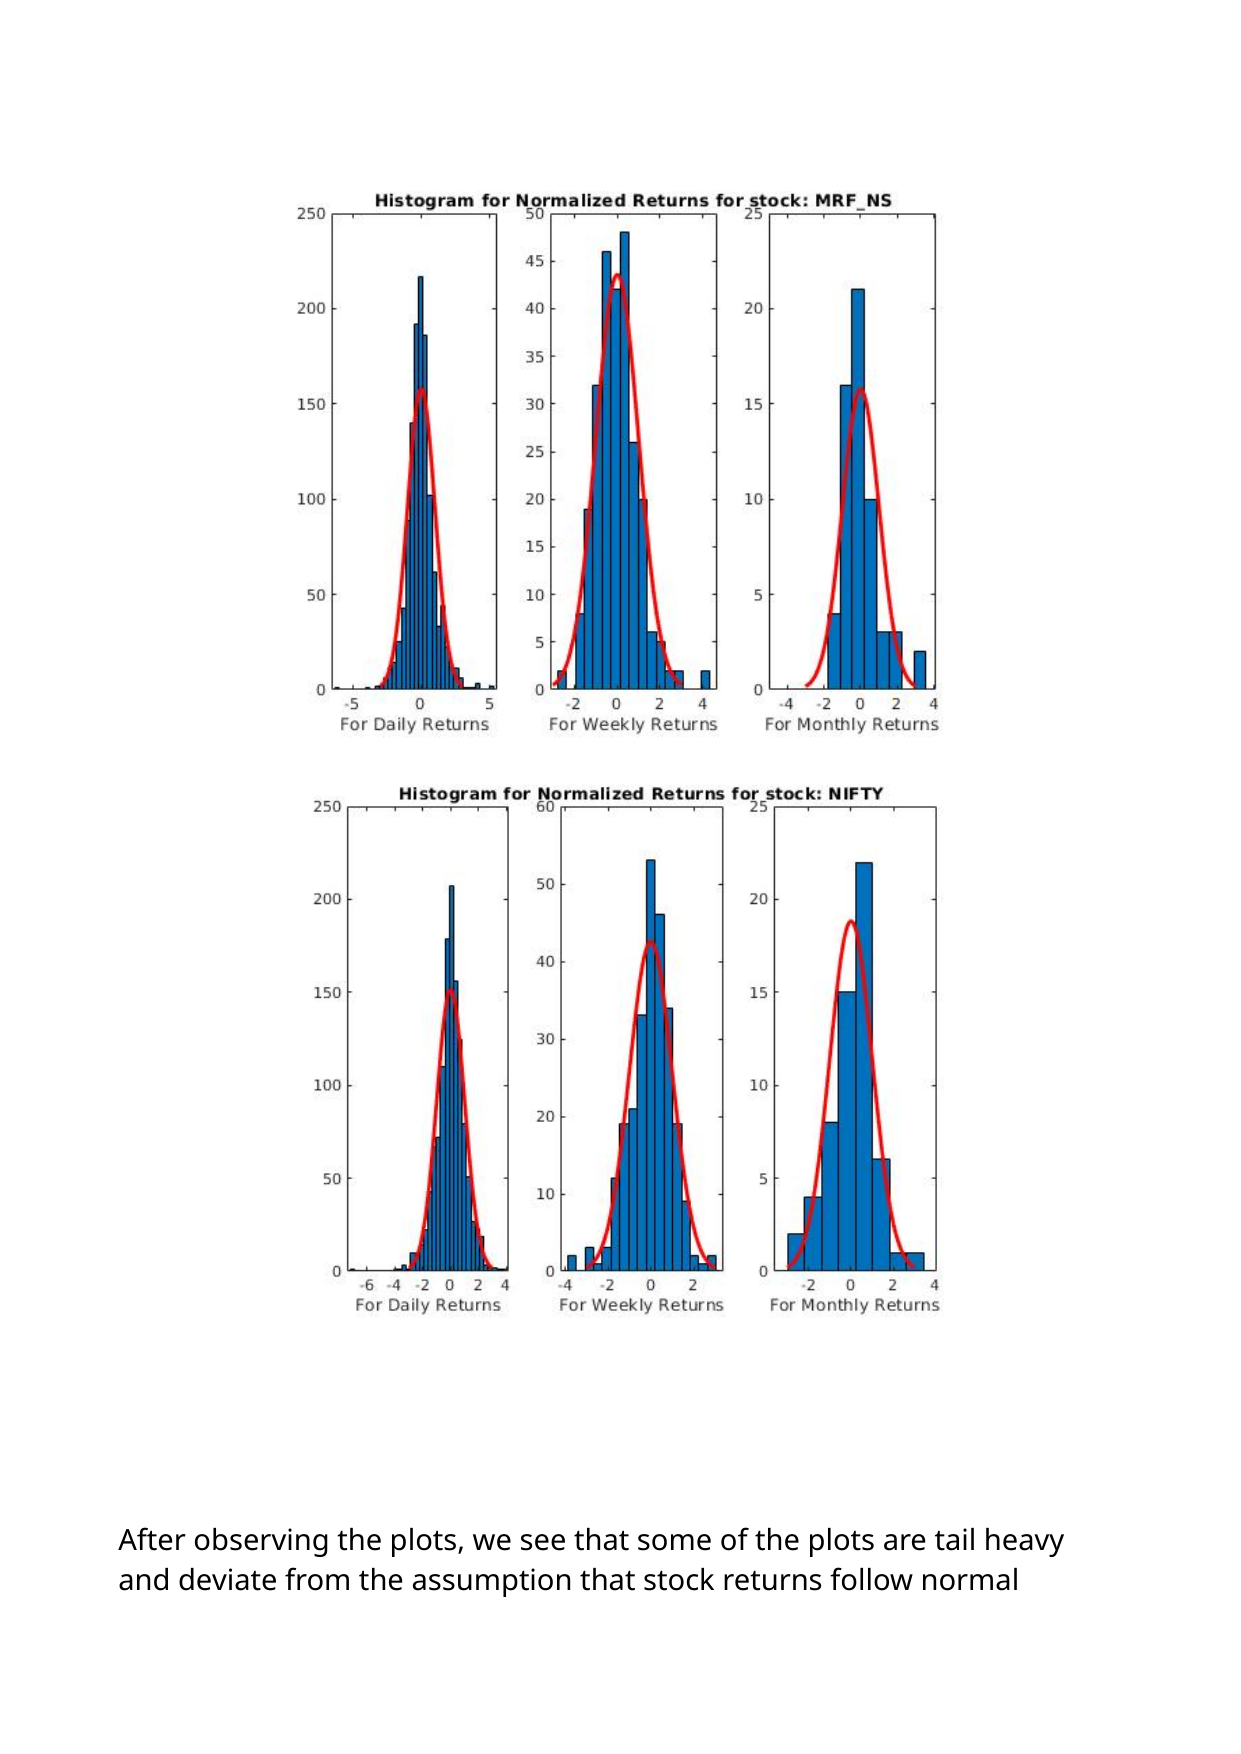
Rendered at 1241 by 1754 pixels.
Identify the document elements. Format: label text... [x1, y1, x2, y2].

text After observing the plots, we see that some of the plots are tail heavy and deviate from the assumption that stock returns follow normal [118, 1519, 1122, 1599]
picture [248, 763, 1009, 1334]
picture [230, 169, 1010, 754]
